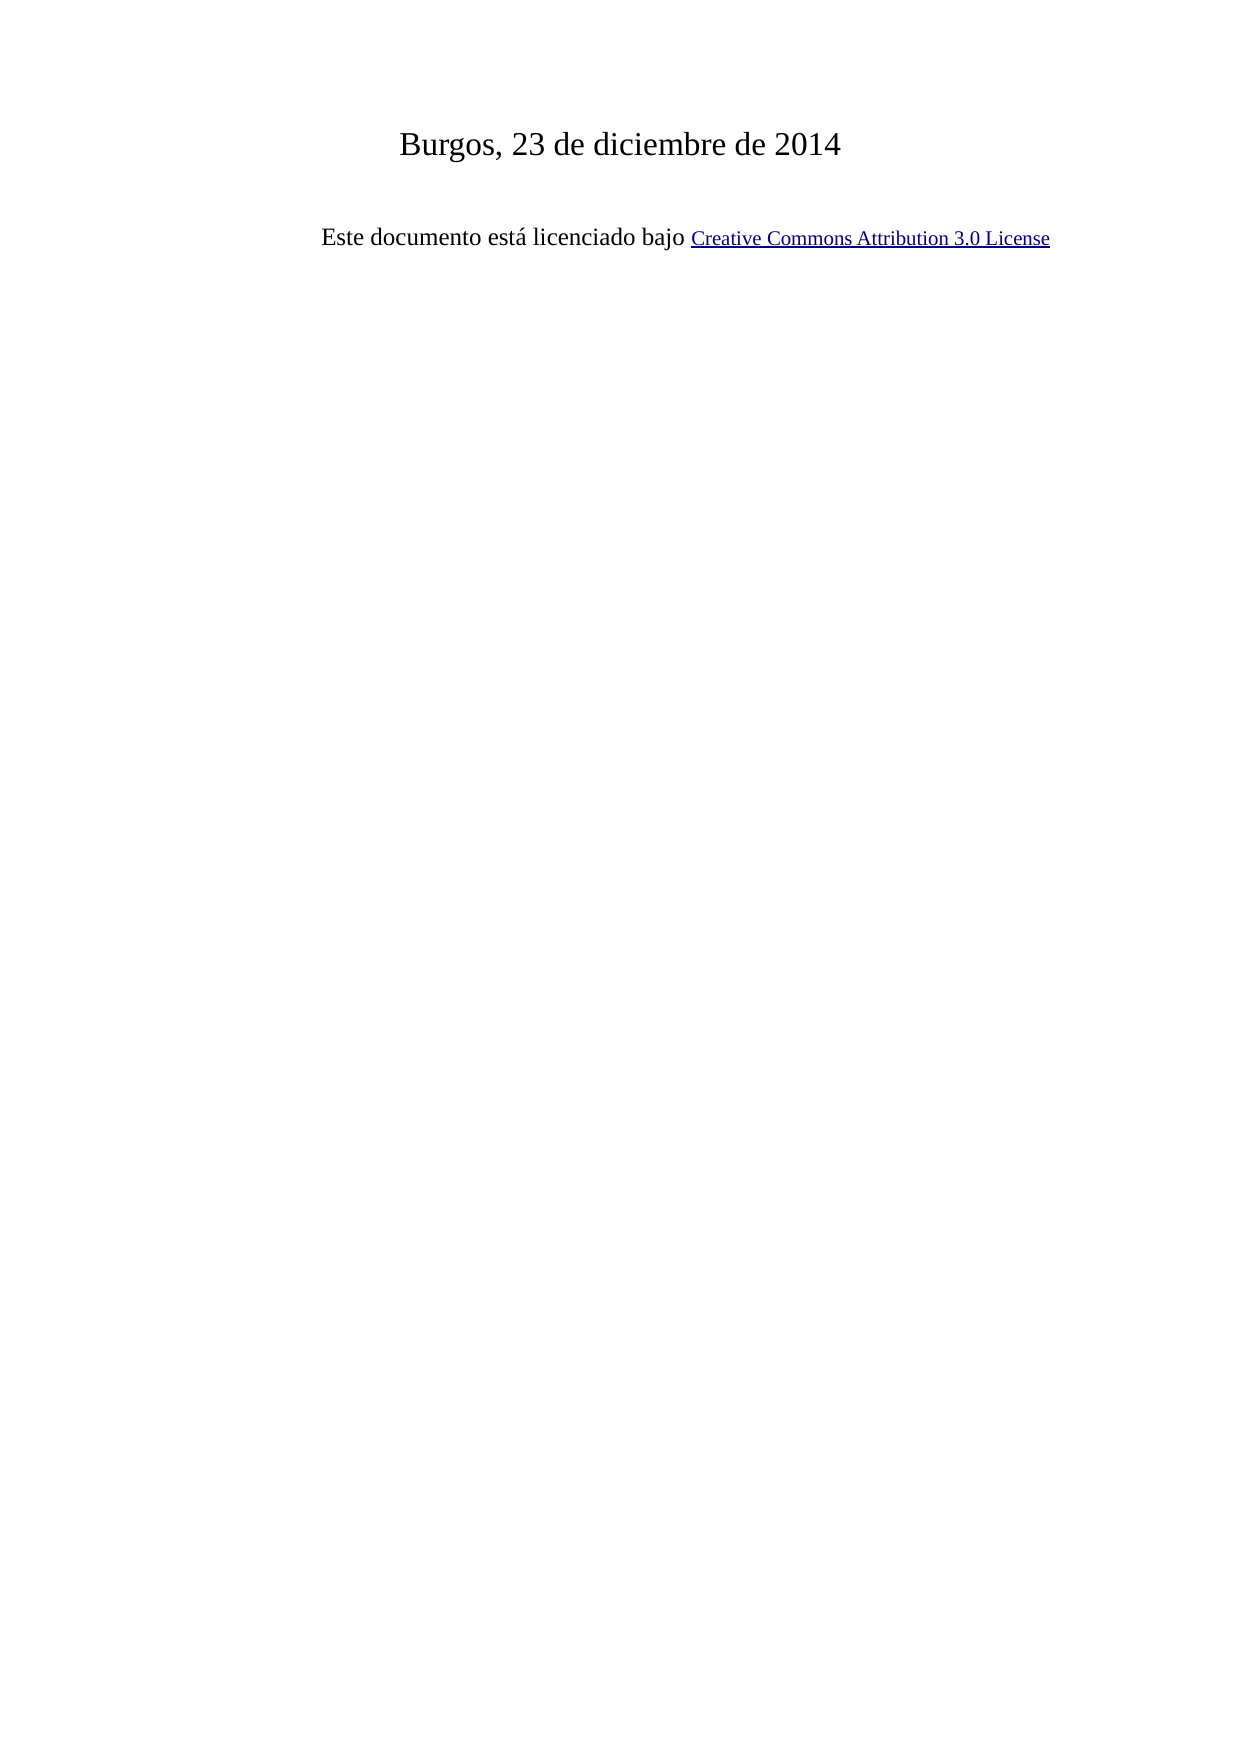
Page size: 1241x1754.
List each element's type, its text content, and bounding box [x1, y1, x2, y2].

table_cell Burgos, 23 de diciembre de 2014 [177, 118, 1063, 168]
text Este documento está licenciado bajo Creative Commons Attribution 3.0 License [177, 197, 1063, 251]
